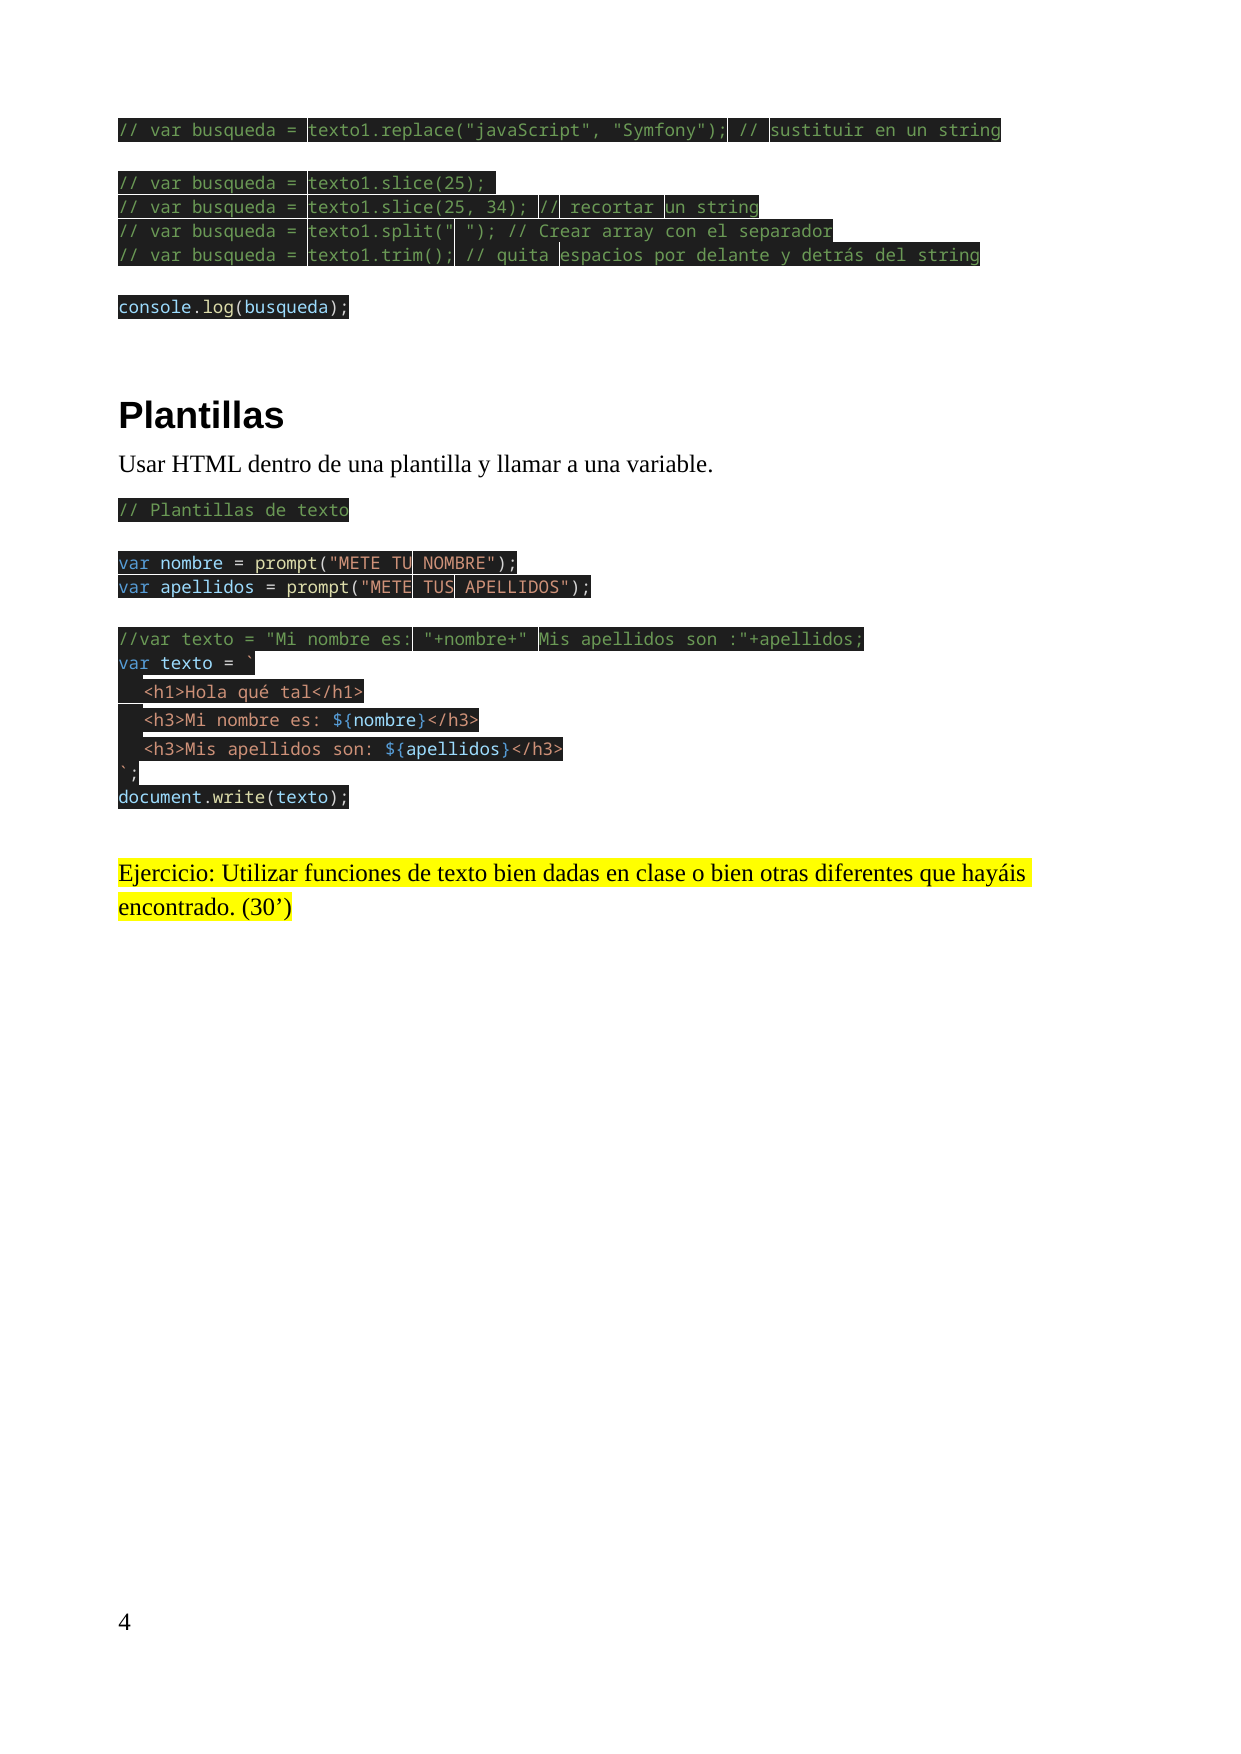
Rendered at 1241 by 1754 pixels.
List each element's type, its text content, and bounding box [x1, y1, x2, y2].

text document.write(texto); [118, 785, 1122, 809]
text <h3>Mis apellidos son: ${apellidos}</h3> [118, 732, 1122, 761]
subtitle Plantillas [118, 393, 1122, 436]
text <h1>Hola qué tal</h1> [118, 675, 1122, 703]
text <h3>Mi nombre es: ${nombre}</h3> [118, 703, 1122, 732]
text // Plantillas de texto [118, 498, 1122, 522]
text Usar HTML dentro de una plantilla y llamar a una variable. [118, 449, 1122, 478]
text console.log(busqueda); [118, 295, 1122, 319]
text //var texto = "Mi nombre es: "+nombre+" Mis apellidos son :"+apellidos; [118, 627, 1122, 651]
text // var busqueda = texto1.split(" "); // Crear array con el separador [118, 218, 1122, 242]
text // var busqueda = texto1.trim(); // quita espacios por delante y detrás del string [118, 242, 1122, 266]
text Ejercicio: Utilizar funciones de texto bien dadas en clase o bien otras diferentes que hayáis encontrado. (30’) [118, 858, 1122, 921]
text // var busqueda = texto1.slice(25, 34); // recortar un string [118, 194, 1122, 218]
text `; [118, 761, 1122, 785]
text var nombre = prompt("METE TU NOMBRE"); [118, 551, 1122, 574]
text // var busqueda = texto1.replace("javaScript", "Symfony"); // sustituir en un string [118, 118, 1122, 142]
text // var busqueda = texto1.slice(25); [118, 171, 1122, 194]
text var apellidos = prompt("METE TUS APELLIDOS"); [118, 574, 1122, 598]
text var texto = ` [118, 651, 1122, 675]
